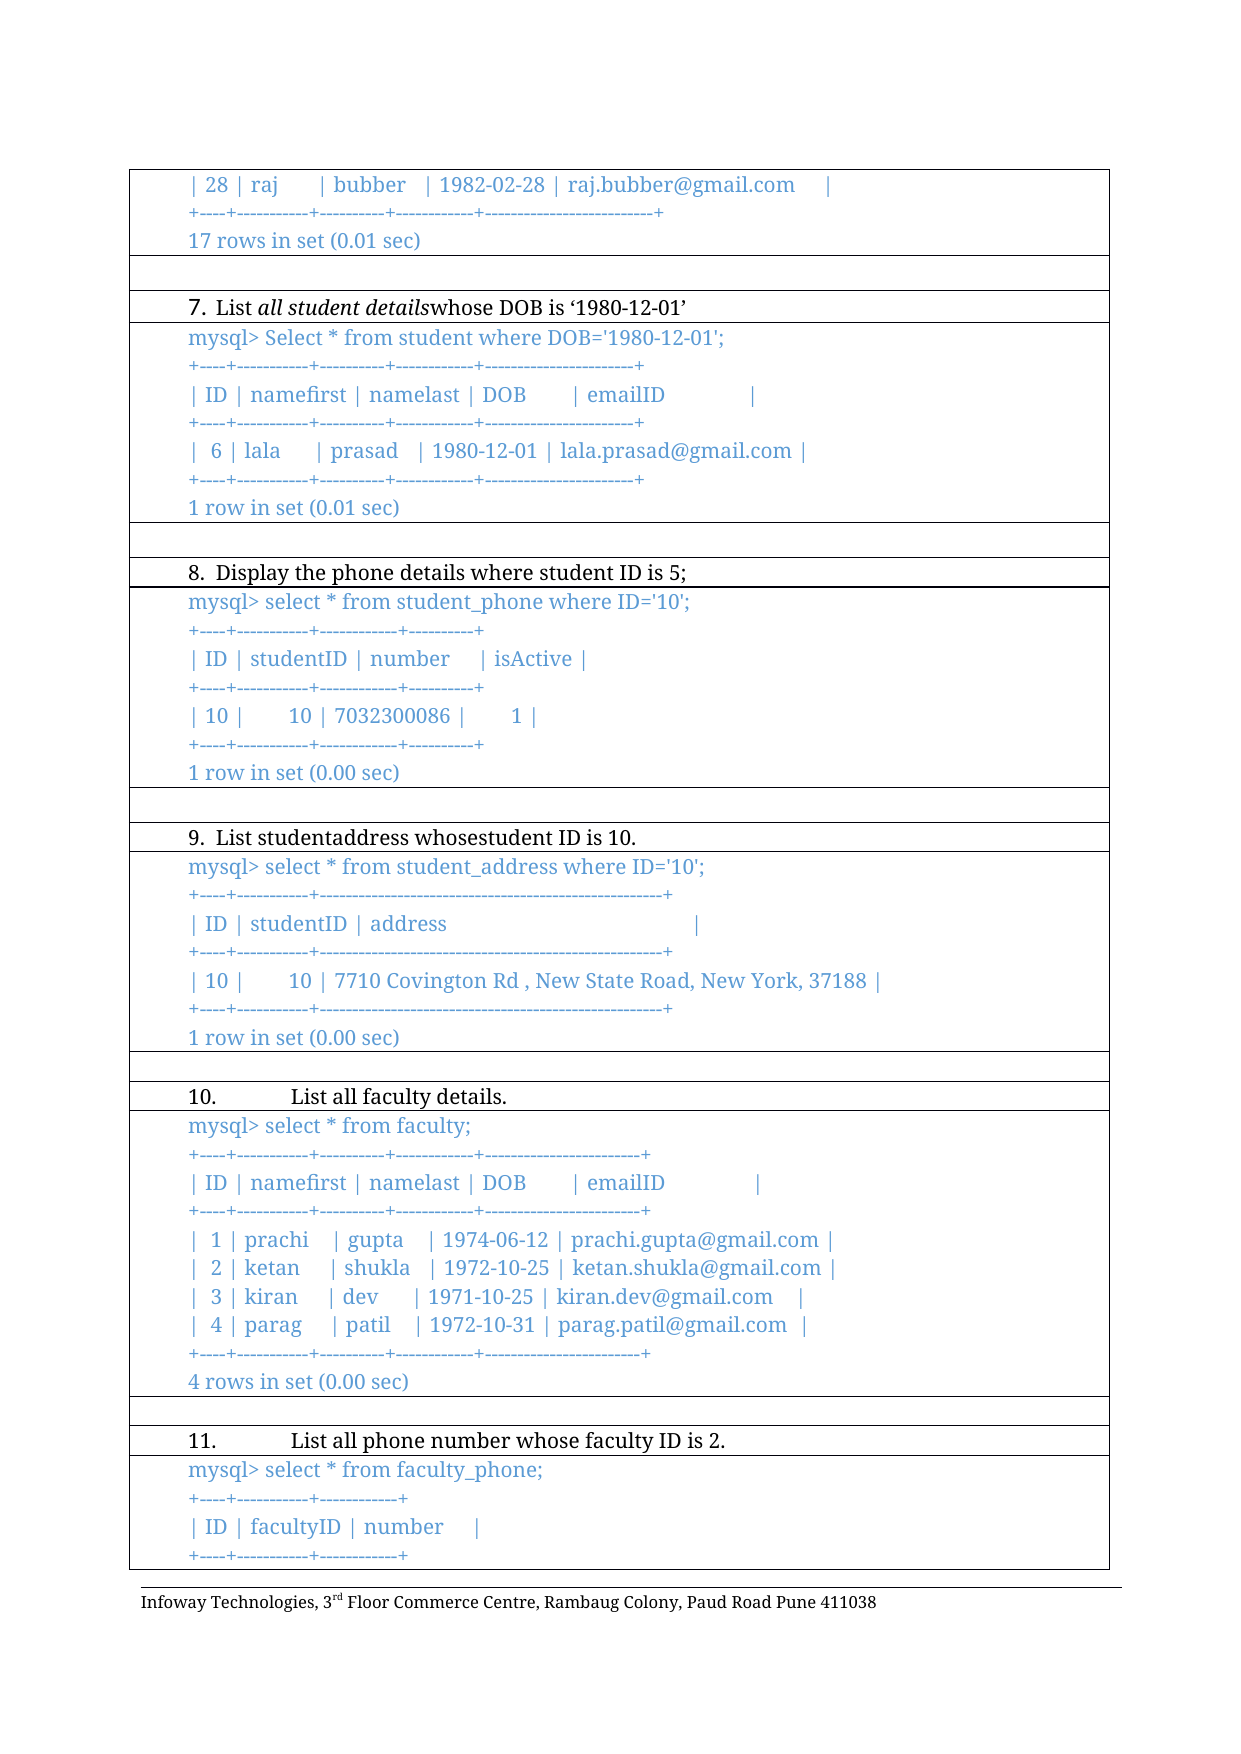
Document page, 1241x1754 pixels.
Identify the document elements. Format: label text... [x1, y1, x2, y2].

table_cell Display the phone details where student ID is 5; [130, 558, 1109, 586]
table_cell [130, 523, 1109, 557]
table_cell List all student detailswhose DOB is ‘1980-12-01’ [130, 291, 1109, 322]
table_cell [130, 788, 1109, 822]
table_cell mysql> Select * from student where DOB='1980-12-01'; +----+-----------+----------+------------+-----------------------+ | ID | namefirst | namelast | DOB | emailID | +----+-----------+----------+------------+-----------------------+ | 6 | lala | prasad | 1980-12-01 | lala.prasad@gmail.com | +----+-----------+----------+------------+-----------------------+ 1 row in set (0.01 sec) [130, 323, 1109, 522]
table_cell | 28 | raj | bubber | 1982-02-28 | raj.bubber@gmail.com | +----+-----------+----------+------------+--------------------------+ 17 rows in set (0.01 sec) [130, 170, 1109, 255]
table_cell List all phone number whose faculty ID is 2. [130, 1426, 1109, 1454]
table_cell mysql> select * from faculty; +----+-----------+----------+------------+------------------------+ | ID | namefirst | namelast | DOB | emailID | +----+-----------+----------+------------+------------------------+ | 1 | prachi | gupta | 1974-06-12 | prachi.gupta@gmail.com | | 2 | ketan | shukla | 1972-10-25 | ketan.shukla@gmail.com | | 3 | kiran | dev | 1971-10-25 | kiran.dev@gmail.com | | 4 | parag | patil | 1972-10-31 | parag.patil@gmail.com | +----+-----------+----------+------------+------------------------+ 4 rows in set (0.00 sec) [130, 1111, 1109, 1396]
table_cell [130, 1052, 1109, 1081]
table_cell mysql> select * from student_address where ID='10'; +----+-----------+-----------------------------------------------------+ | ID | studentID | address | +----+-----------+-----------------------------------------------------+ | 10 | 10 | 7710 Covington Rd , New State Road, New York, 37188 | +----+-----------+-----------------------------------------------------+ 1 row in set (0.00 sec) [130, 852, 1109, 1051]
table_cell [130, 1397, 1109, 1425]
table_cell List all faculty details. [130, 1082, 1109, 1110]
table_cell mysql> select * from student_phone where ID='10'; +----+-----------+------------+----------+ | ID | studentID | number | isActive | +----+-----------+------------+----------+ | 10 | 10 | 7032300086 | 1 | +----+-----------+------------+----------+ 1 row in set (0.00 sec) [130, 588, 1109, 787]
table_cell List studentaddress whosestudent ID is 10. [130, 823, 1109, 851]
table_cell [130, 256, 1109, 290]
table_cell mysql> select * from faculty_phone; +----+-----------+------------+ | ID | facultyID | number | +----+-----------+------------+ [130, 1456, 1109, 1569]
